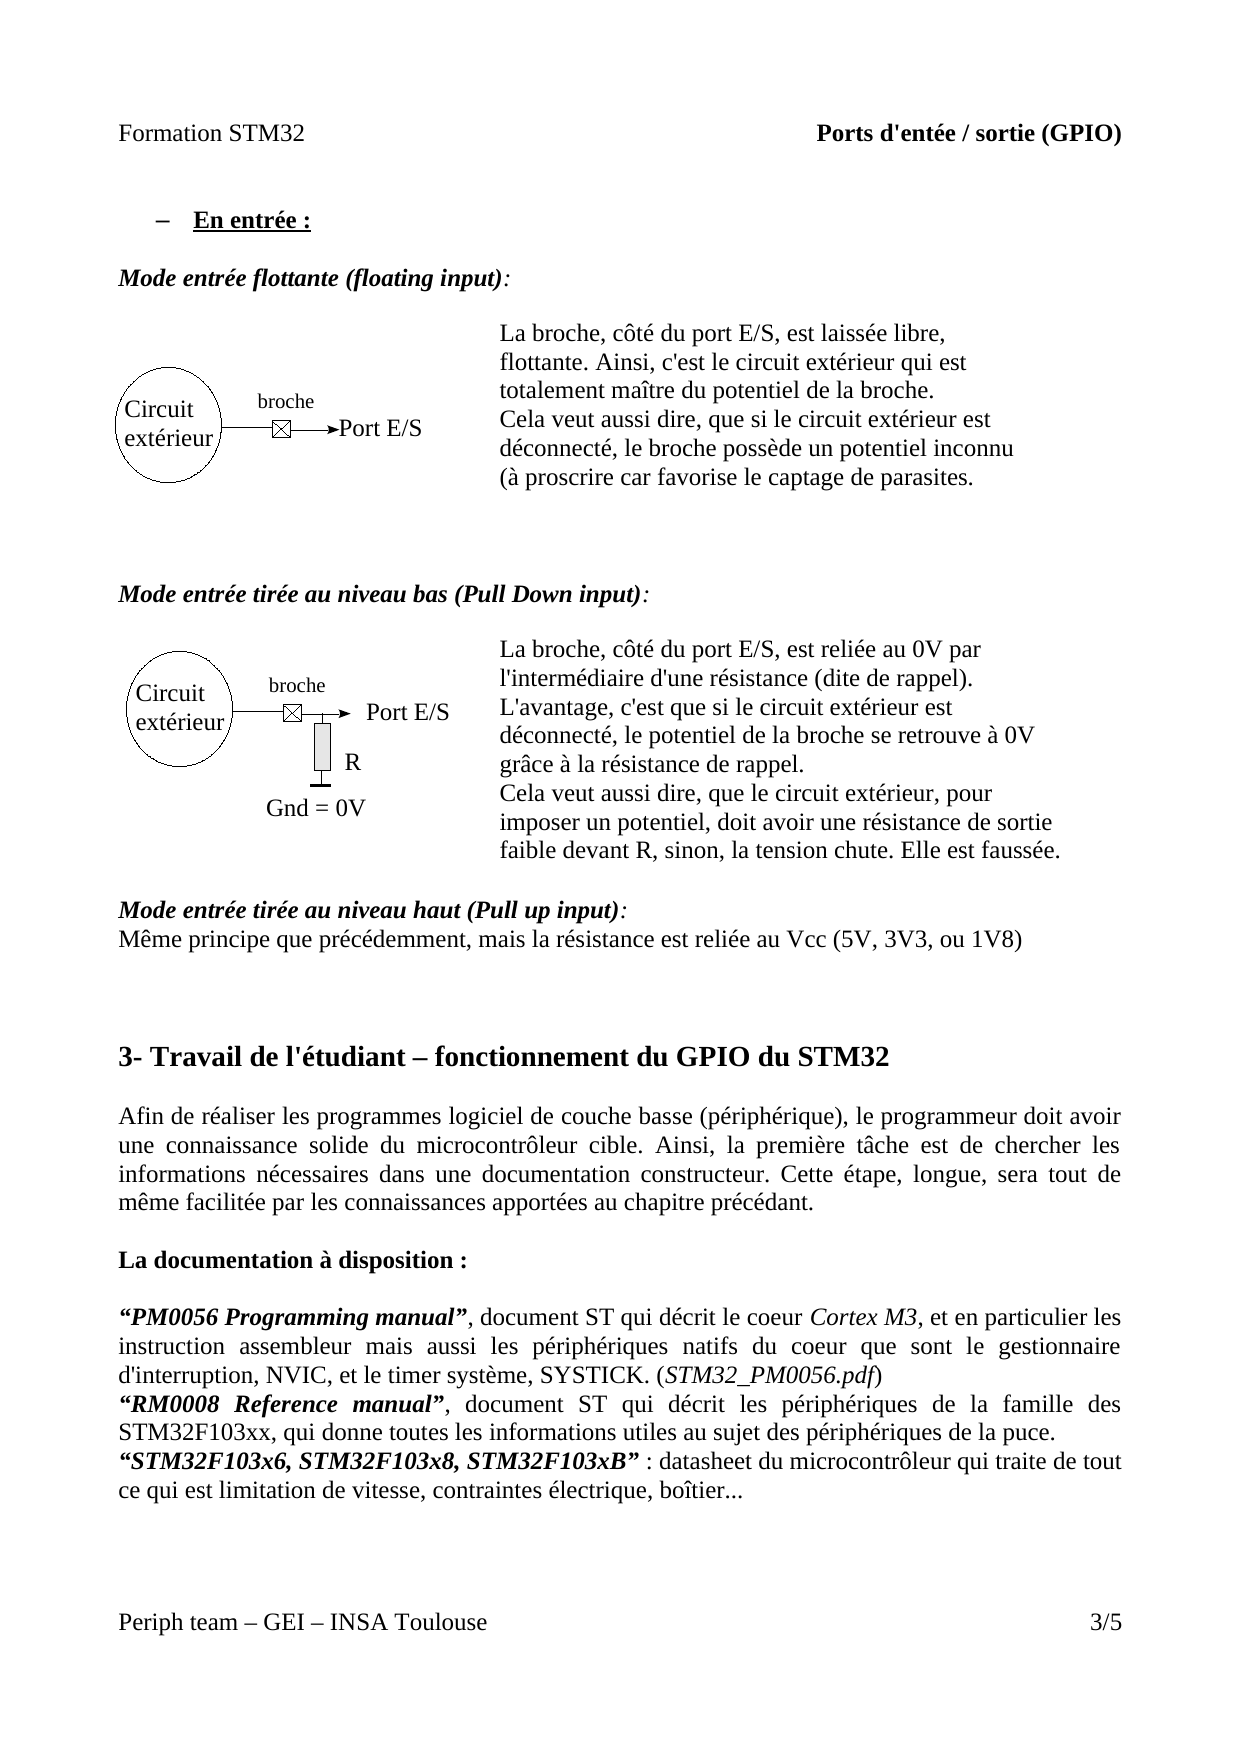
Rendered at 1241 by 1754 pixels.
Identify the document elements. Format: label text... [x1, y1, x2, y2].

list En entrée : [156, 205, 1122, 234]
text Mode entrée flottante (floating input): [118, 263, 1122, 291]
text Mode entrée tirée au niveau bas (Pull Down input): [118, 579, 1122, 608]
text La documentation à disposition : [118, 1245, 1122, 1274]
text Même principe que précédemment, mais la résistance est reliée au Vcc (5V, 3V3, ou 1V8) [118, 924, 1122, 953]
text Mode entrée tirée au niveau haut (Pull up input): [118, 895, 1122, 924]
text “PM0056 Programming manual”, document ST qui décrit le coeur Cortex M3, et en particulier les instruction assembleur mais aussi les périphériques natifs du coeur que sont le gestionnaire d'interruption, NVIC, et le timer système, SYSTICK. (STM32_PM0056.pdf) [118, 1302, 1122, 1389]
text Afin de réaliser les programmes logiciel de couche basse (périphérique), le programmeur doit avoir une connaissance solide du microcontrôleur cible. Ainsi, la première tâche est de chercher les informations nécessaires dans une documentation constructeur. Cette étape, longue, sera tout de même facilitée par les connaissances apportées au chapitre précédant. [118, 1101, 1122, 1216]
text “RM0008 Reference manual”, document ST qui décrit les périphériques de la famille des STM32F103xx, qui donne toutes les informations utiles au sujet des périphériques de la puce. [118, 1389, 1122, 1446]
text 3- Travail de l'étudiant – fonctionnement du GPIO du STM32 [118, 1039, 1122, 1072]
text “STM32F103x6, STM32F103x8, STM32F103xB” : datasheet du microcontrôleur qui traite de tout ce qui est limitation de vitesse, contraintes électrique, boîtier... [118, 1446, 1122, 1504]
